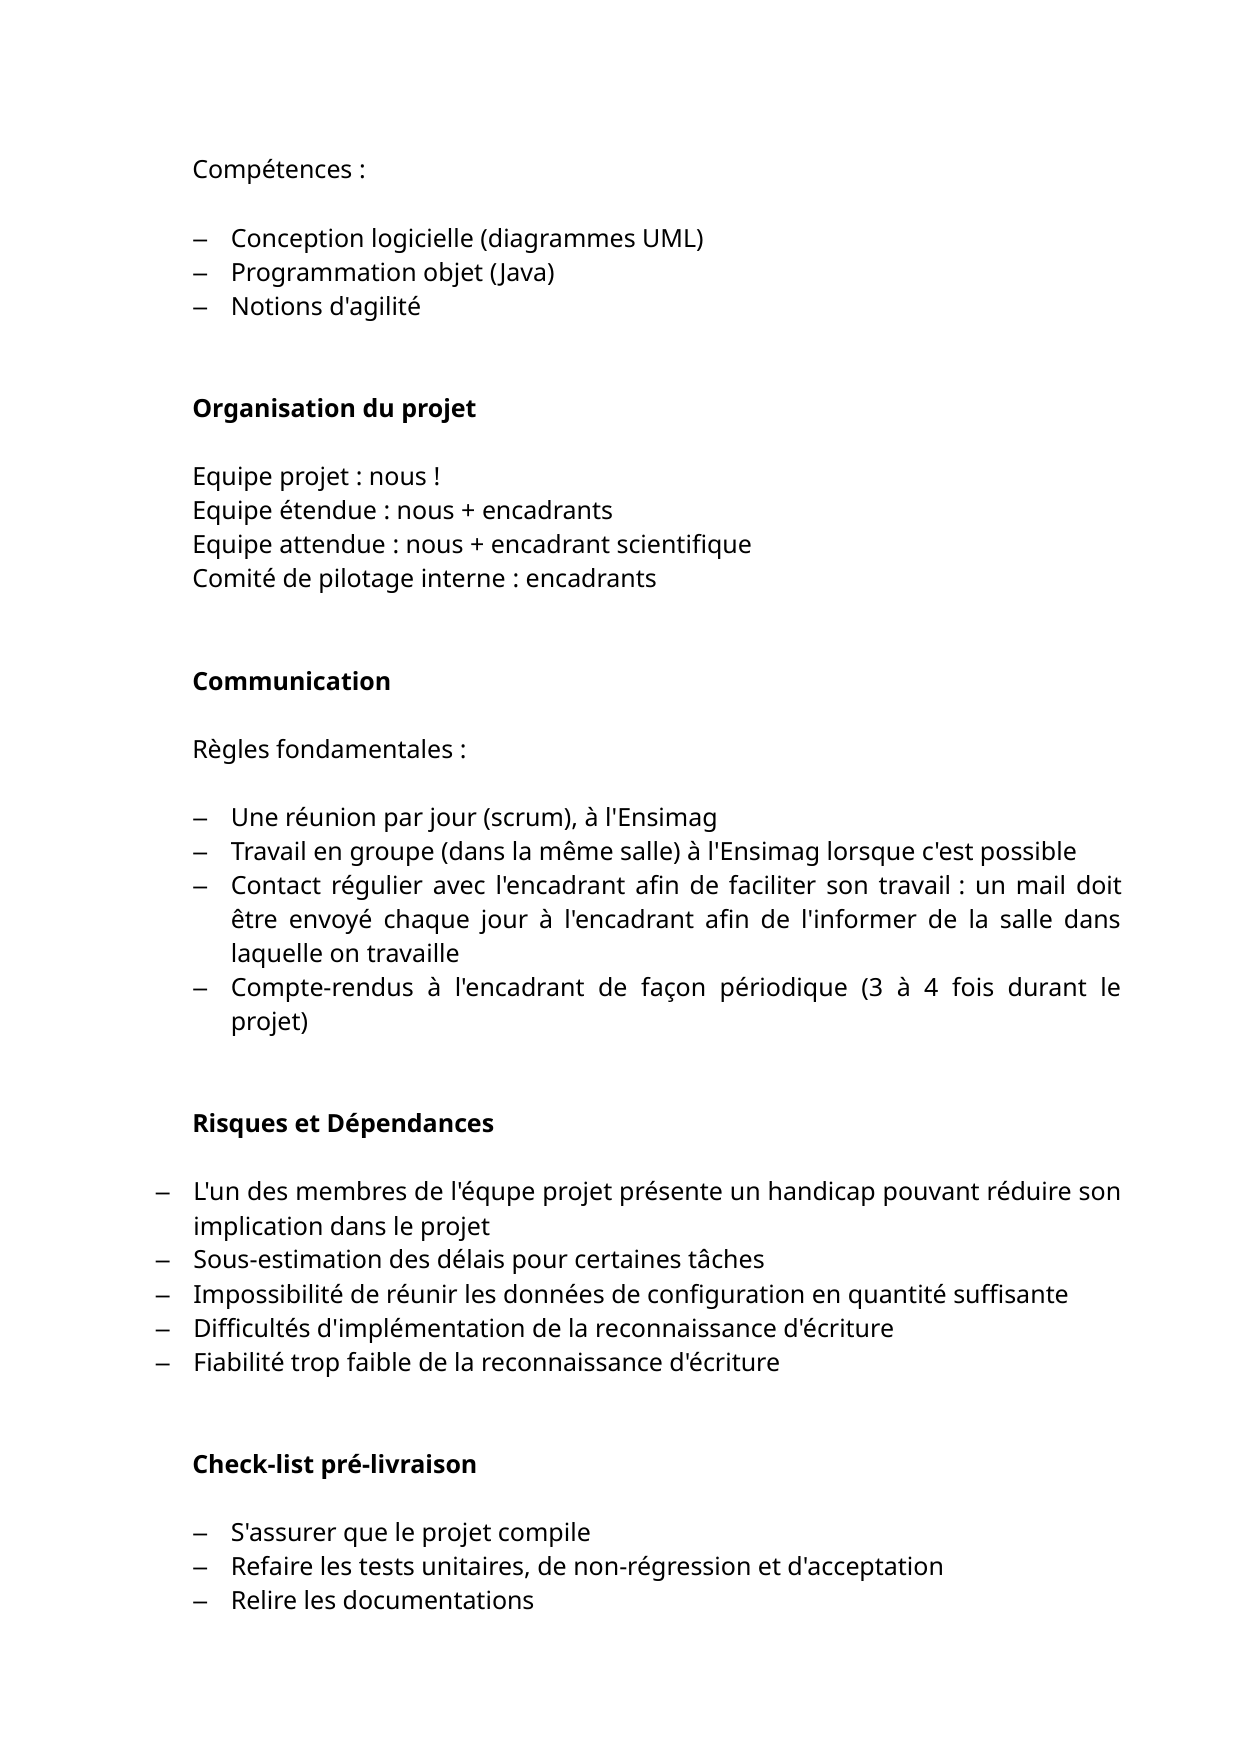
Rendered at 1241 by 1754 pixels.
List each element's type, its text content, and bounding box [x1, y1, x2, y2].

list Refaire les tests unitaires, de non-régression et d'acceptation [193, 1549, 1122, 1583]
text Communication [118, 663, 1122, 697]
text Equipe attendue : nous + encadrant scientifique [118, 527, 1122, 561]
text Risques et Dépendances [118, 1106, 1122, 1140]
list L'un des membres de l'équpe projet présente un handicap pouvant réduire son implication dans le projet [156, 1174, 1122, 1242]
list Impossibilité de réunir les données de configuration en quantité suffisante [156, 1276, 1122, 1310]
list Difficultés d'implémentation de la reconnaissance d'écriture [156, 1310, 1122, 1344]
list Travail en groupe (dans la même salle) à l'Ensimag lorsque c'est possible [193, 833, 1122, 867]
text Compétences : [118, 152, 1122, 186]
list Contact régulier avec l'encadrant afin de faciliter son travail : un mail doit être envoyé chaque jour à l'encadrant afin de l'informer de la salle dans laquelle on travaille [193, 867, 1122, 970]
list Une réunion par jour (scrum), à l'Ensimag [193, 799, 1122, 833]
text Check-list pré-livraison [118, 1447, 1122, 1481]
list Relire les documentations [193, 1583, 1122, 1617]
text Comité de pilotage interne : encadrants [118, 561, 1122, 595]
list Programmation objet (Java) [193, 254, 1122, 288]
list Notions d'agilité [193, 288, 1122, 322]
list Fiabilité trop faible de la reconnaissance d'écriture [156, 1344, 1122, 1378]
text Equipe étendue : nous + encadrants [118, 493, 1122, 527]
list Conception logicielle (diagrammes UML) [193, 220, 1122, 254]
list S'assurer que le projet compile [193, 1515, 1122, 1549]
list Compte-rendus à l'encadrant de façon périodique (3 à 4 fois durant le projet) [193, 970, 1122, 1038]
text Organisation du projet [118, 391, 1122, 425]
text Equipe projet : nous ! [118, 459, 1122, 493]
text Règles fondamentales : [118, 731, 1122, 765]
list Sous-estimation des délais pour certaines tâches [156, 1242, 1122, 1276]
